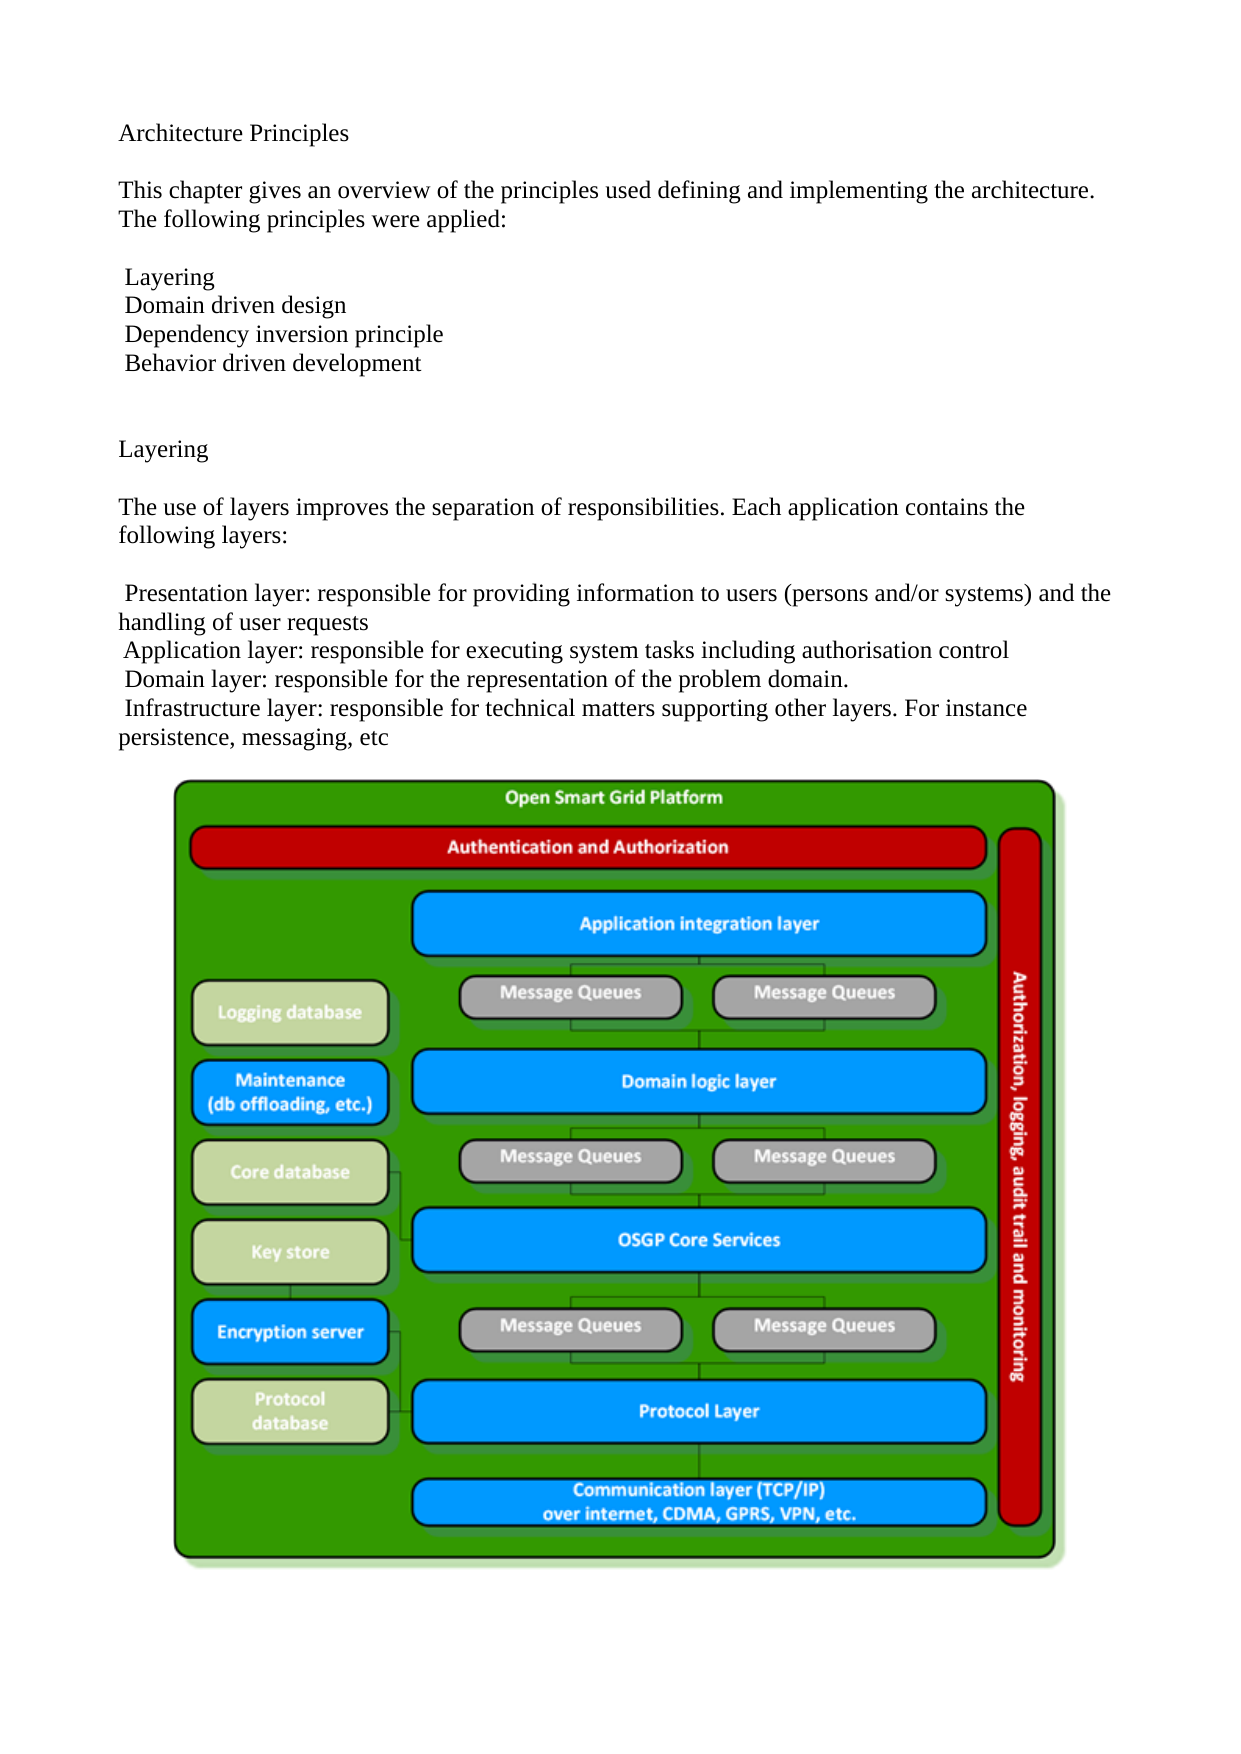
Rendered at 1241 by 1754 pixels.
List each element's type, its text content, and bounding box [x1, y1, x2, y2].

text Domain layer: responsible for the representation of the problem domain. [118, 664, 1122, 693]
text Application layer: responsible for executing system tasks including authorisation control [118, 636, 1122, 664]
text Layering [118, 434, 1122, 463]
text Domain driven design [118, 291, 1122, 319]
text Architecture Principles [118, 118, 1122, 147]
text This chapter gives an overview of the principles used defining and implementing the architecture. The following principles were applied: [118, 176, 1122, 233]
text The use of layers improves the separation of responsibilities. Each application contains the following layers: [118, 492, 1122, 549]
text Dependency inversion principle [118, 319, 1122, 348]
text Layering [118, 262, 1122, 291]
text Behavior driven development [118, 348, 1122, 377]
text Infrastructure layer: responsible for technical matters supporting other layers. For instance persistence, messaging, etc [118, 693, 1122, 751]
text Presentation layer: responsible for providing information to users (persons and/or systems) and the handling of user requests [118, 578, 1122, 636]
picture [173, 779, 1067, 1570]
